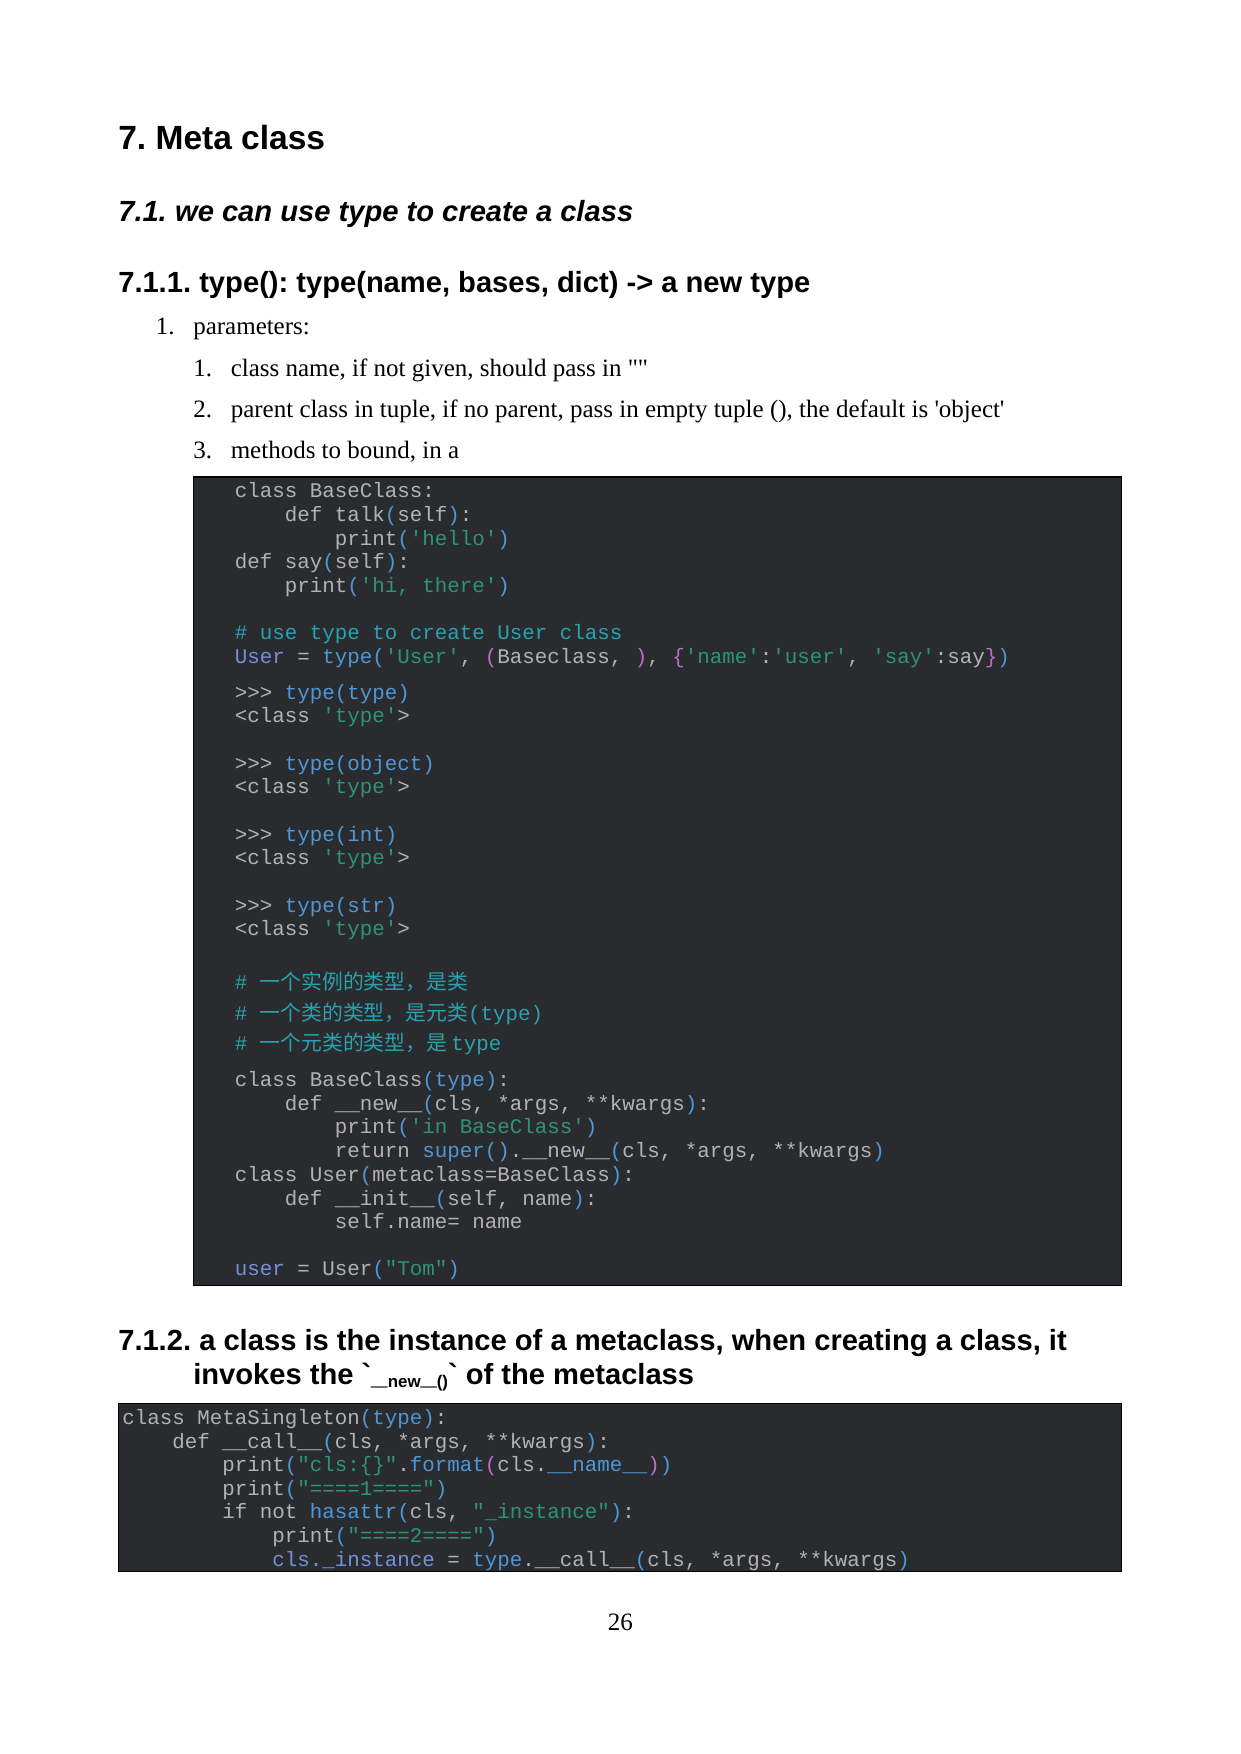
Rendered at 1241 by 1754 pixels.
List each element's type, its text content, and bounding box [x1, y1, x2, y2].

text print("====1====") [119, 1474, 1121, 1498]
list return super().__new__(cls, *args, **kwargs) [194, 1136, 1121, 1160]
subtitle Meta class [118, 118, 1122, 157]
list methods to bound, in a [193, 435, 1122, 464]
list # 一个类的类型，是元类(type) [194, 992, 1121, 1022]
list parent class in tuple, if no parent, pass in empty tuple (), the default is 'object' [193, 394, 1122, 423]
list >>> type(object) [194, 749, 1121, 772]
text print("====2====") [119, 1521, 1121, 1545]
text def __call__(cls, *args, **kwargs): [119, 1427, 1121, 1450]
text class MetaSingleton(type): [119, 1404, 1121, 1427]
list print('in BaseClass') [194, 1113, 1121, 1136]
list >>> type(int) [194, 820, 1121, 843]
list user = User("Tom") [194, 1254, 1121, 1285]
list def __init__(self, name): [194, 1183, 1121, 1207]
subtitle we can use type to create a class [118, 194, 1122, 228]
list <class 'type'> [194, 843, 1121, 867]
text print("cls:{}".format(cls.__name__)) [119, 1450, 1121, 1474]
list print('hello') [194, 524, 1121, 547]
list def talk(self): [194, 500, 1121, 524]
list >>> type(str) [194, 891, 1121, 914]
list print('hi, there') [194, 571, 1121, 594]
list parameters: [156, 311, 1122, 340]
list >>> type(type) [194, 678, 1121, 702]
list # 一个实例的类型，是类 [194, 962, 1121, 992]
list <class 'type'> [194, 914, 1121, 938]
subtitle a class is the instance of a metaclass, when creating a class, it invokes the `_new_()` of the metaclass [118, 1323, 1122, 1391]
text cls._instance = type.__call__(cls, *args, **kwargs) [119, 1545, 1121, 1571]
list # 一个元类的类型，是type [194, 1022, 1121, 1057]
list class BaseClass(type): [194, 1065, 1121, 1089]
list def __new__(cls, *args, **kwargs): [194, 1089, 1121, 1113]
list <class 'type'> [194, 772, 1121, 796]
list # use type to create User class [194, 618, 1121, 642]
list <class 'type'> [194, 702, 1121, 725]
list class BaseClass: [194, 478, 1121, 500]
text if not hasattr(cls, "_instance"): [119, 1498, 1121, 1521]
subtitle type(): type(name, bases, dict) -> a new type [118, 265, 1122, 299]
list class name, if not given, should pass in "" [193, 353, 1122, 381]
list def say(self): [194, 547, 1121, 571]
list User = type('User', (Baseclass, ), {'name':'user', 'say':say}) [194, 642, 1121, 669]
list class User(metaclass=BaseClass): [194, 1160, 1121, 1183]
list self.name= name [194, 1207, 1121, 1231]
